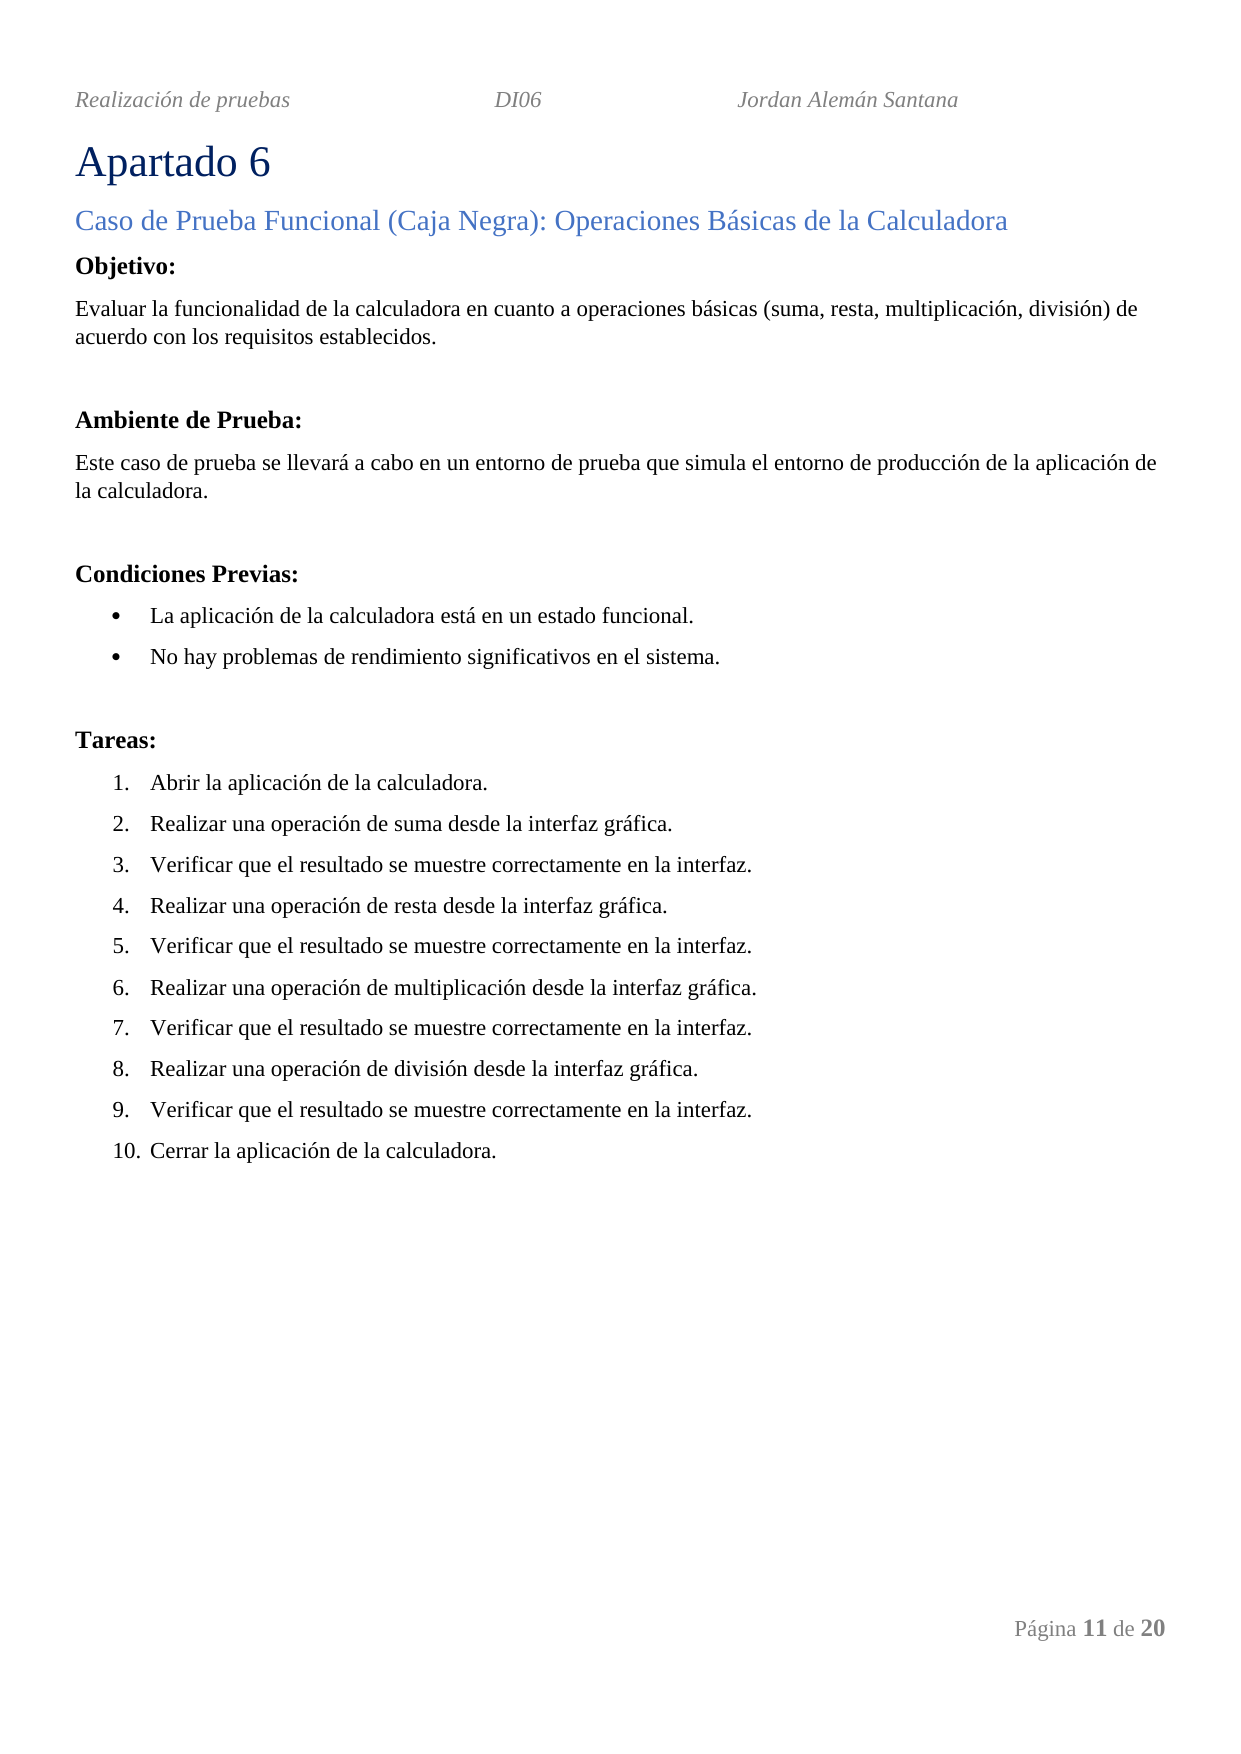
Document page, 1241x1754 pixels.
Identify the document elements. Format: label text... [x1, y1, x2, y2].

subtitle Apartado 6 [75, 136, 1165, 186]
list Verificar que el resultado se muestre correctamente en la interfaz. [112, 1014, 1165, 1041]
text Este caso de prueba se llevará a cabo en un entorno de prueba que simula el entorno de producción de la aplicación de la calculadora. [75, 449, 1165, 503]
list Realizar una operación de división desde la interfaz gráfica. [112, 1055, 1165, 1082]
text Evaluar la funcionalidad de la calculadora en cuanto a operaciones básicas (suma, resta, multiplicación, división) de acuerdo con los requisitos establecidos. [75, 295, 1165, 349]
list No hay problemas de rendimiento significativos en el sistema. [112, 643, 1165, 670]
list Realizar una operación de suma desde la interfaz gráfica. [112, 810, 1165, 836]
list Abrir la aplicación de la calculadora. [112, 769, 1165, 795]
text Condiciones Previas: [75, 559, 1165, 588]
text Tareas: [75, 725, 1165, 754]
list Verificar que el resultado se muestre correctamente en la interfaz. [112, 933, 1165, 959]
list Realizar una operación de resta desde la interfaz gráfica. [112, 892, 1165, 918]
list Cerrar la aplicación de la calculadora. [112, 1137, 1165, 1164]
subtitle Caso de Prueba Funcional (Caja Negra): Operaciones Básicas de la Calculadora [75, 203, 1165, 236]
list Verificar que el resultado se muestre correctamente en la interfaz. [112, 1096, 1165, 1123]
list Verificar que el resultado se muestre correctamente en la interfaz. [112, 851, 1165, 877]
list Realizar una operación de multiplicación desde la interfaz gráfica. [112, 973, 1165, 1000]
text Ambiente de Prueba: [75, 405, 1165, 434]
text Objetivo: [75, 251, 1165, 280]
list La aplicación de la calculadora está en un estado funcional. [112, 602, 1165, 629]
